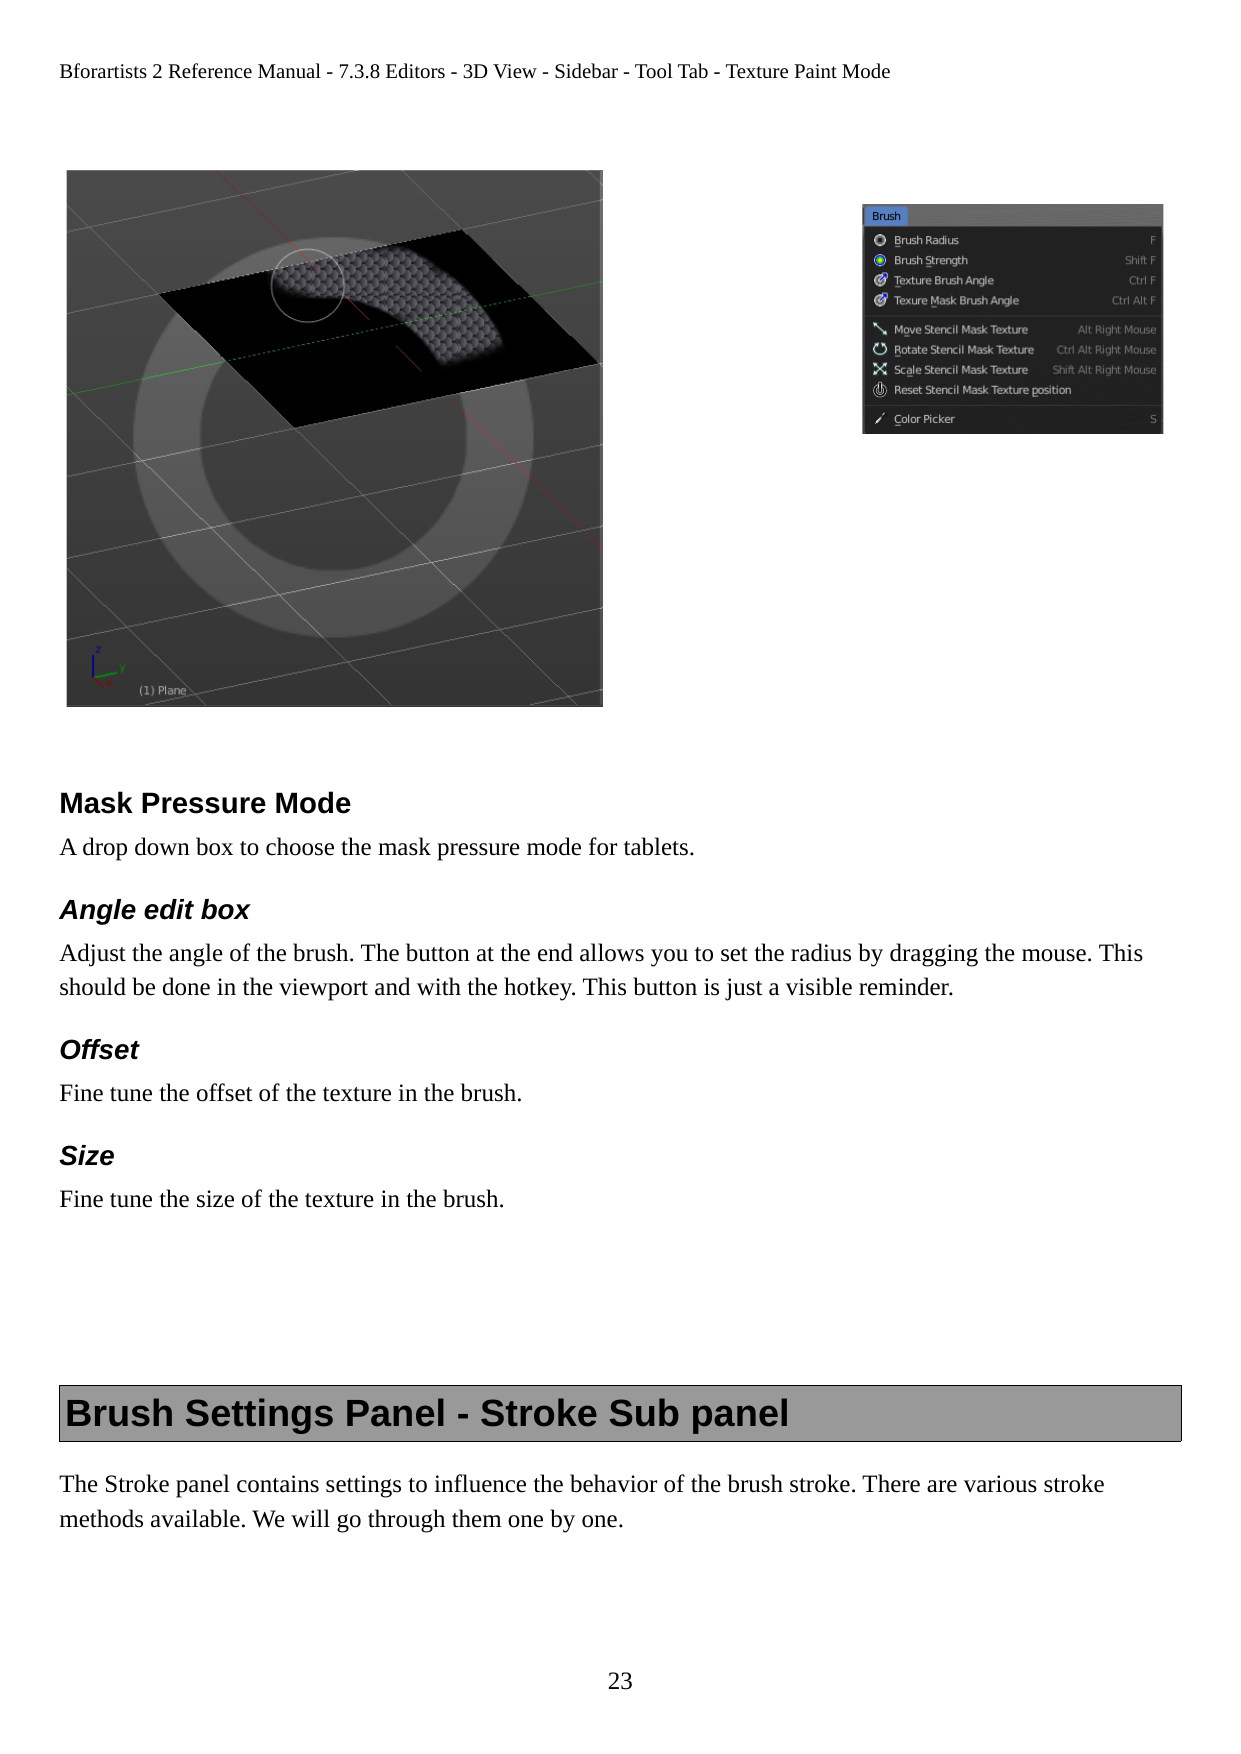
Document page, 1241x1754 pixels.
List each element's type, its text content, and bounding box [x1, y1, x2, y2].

text The Stroke panel contains settings to influence the behavior of the brush stroke. There are various stroke methods available. We will go through them one by one. [59, 1469, 1181, 1533]
picture [66, 170, 603, 707]
subtitle Angle edit box [59, 893, 1181, 925]
subtitle Size [59, 1140, 1181, 1172]
table_header Brush Settings Panel - Stroke Sub panel [60, 1386, 1181, 1441]
text A drop down box to choose the mask pressure mode for tablets. [59, 832, 1181, 861]
text Fine tune the size of the texture in the brush. [59, 1184, 1181, 1213]
text Fine tune the offset of the texture in the brush. [59, 1078, 1181, 1107]
picture [862, 204, 1164, 434]
subtitle Offset [59, 1034, 1181, 1066]
text Adjust the angle of the brush. The button at the end allows you to set the radius by dragging the mouse. This should be done in the viewport and with the hotkey. This button is just a visible reminder. [59, 938, 1181, 1001]
subtitle Mask Pressure Mode [59, 786, 1181, 819]
